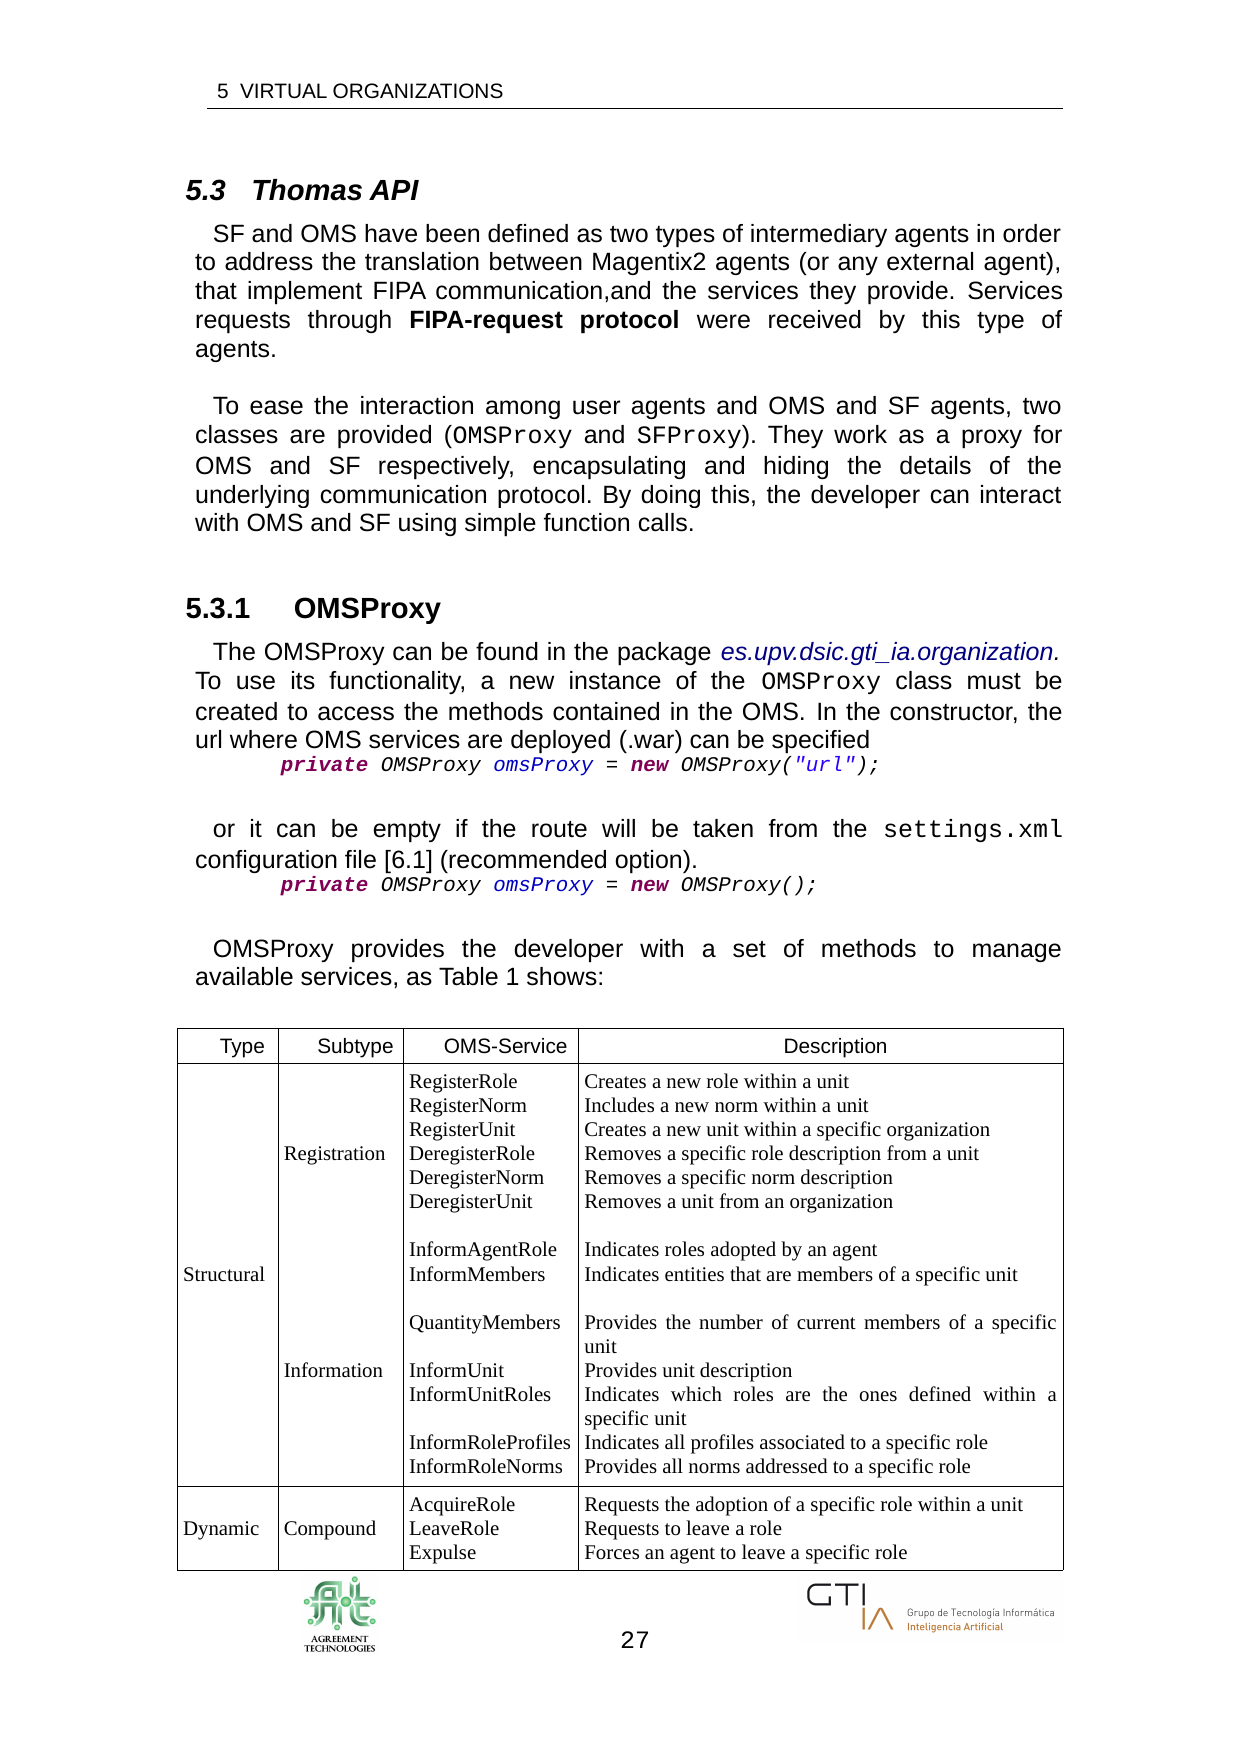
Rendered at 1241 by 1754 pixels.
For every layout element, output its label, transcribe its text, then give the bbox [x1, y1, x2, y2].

table_cell Compound [279, 1487, 403, 1569]
table_header OMS-Service [404, 1029, 578, 1063]
text or it can be empty if the route will be taken from the settings.xml configuration file [6.1] (recommended option). [195, 814, 1063, 873]
table_cell RegisterRole RegisterNorm RegisterUnit DeregisterRole DeregisterNorm DeregisterUnit InformAgentRole InformMembers QuantityMembers InformUnit InformUnitRoles InformRoleProfiles InformRoleNorms [404, 1064, 578, 1486]
table_cell Dynamic [178, 1487, 278, 1569]
table_cell Structural [178, 1064, 278, 1486]
table_header Description [579, 1029, 1063, 1063]
subtitle OMSProxy [177, 591, 1063, 624]
table_cell Registration Information [279, 1064, 403, 1486]
table_cell AcquireRole LeaveRole Expulse [404, 1487, 578, 1569]
text private OMSProxy omsProxy = new OMSProxy("url"); [207, 754, 1063, 778]
text To ease the interaction among user agents and OMS and SF agents, two classes are provided (OMSProxy and SFProxy). They work as a proxy for OMS and SF respectively, encapsulating and hiding the details of the underlying communication protocol. By doing this, the developer can interact with OMS and SF using simple function calls. [195, 391, 1063, 537]
subtitle Thomas API [177, 173, 1063, 206]
table_header Subtype [279, 1029, 403, 1063]
table_cell Creates a new role within a unit Includes a new norm within a unit Creates a new unit within a specific organization Removes a specific role description from a unit Removes a specific norm description Removes a unit from an organization Indicates roles adopted by an agent Indicates entities that are members of a specific unit Provides the number of current members of a specific unit Provides unit description Indicates which roles are the ones defined within a specific unit Indicates all profiles associated to a specific role Provides all norms addressed to a specific role [579, 1064, 1063, 1486]
picture [797, 1573, 1063, 1642]
text OMSProxy provides the developer with a set of methods to manage available services, as Table 1 shows: [195, 934, 1063, 991]
text The OMSProxy can be found in the package es.upv.dsic.gti_ia.organization. To use its functionality, a new instance of the OMSProxy class must be created to access the methods contained in the OMS. In the constructor, the url where OMS services are deployed (.war) can be specified [195, 637, 1063, 754]
table_header Type [178, 1029, 278, 1063]
table_cell Requests the adoption of a specific role within a unit Requests to leave a role Forces an agent to leave a specific role [579, 1487, 1063, 1569]
text private OMSProxy omsProxy = new OMSProxy(); [207, 873, 1063, 897]
text SF and OMS have been defined as two types of intermediary agents in order to address the translation between Magentix2 agents (or any external agent), that implement FIPA communication,and the services they provide. Services requests through FIPA-request protocol were received by this type of agents. [195, 219, 1063, 362]
picture [299, 1573, 380, 1657]
